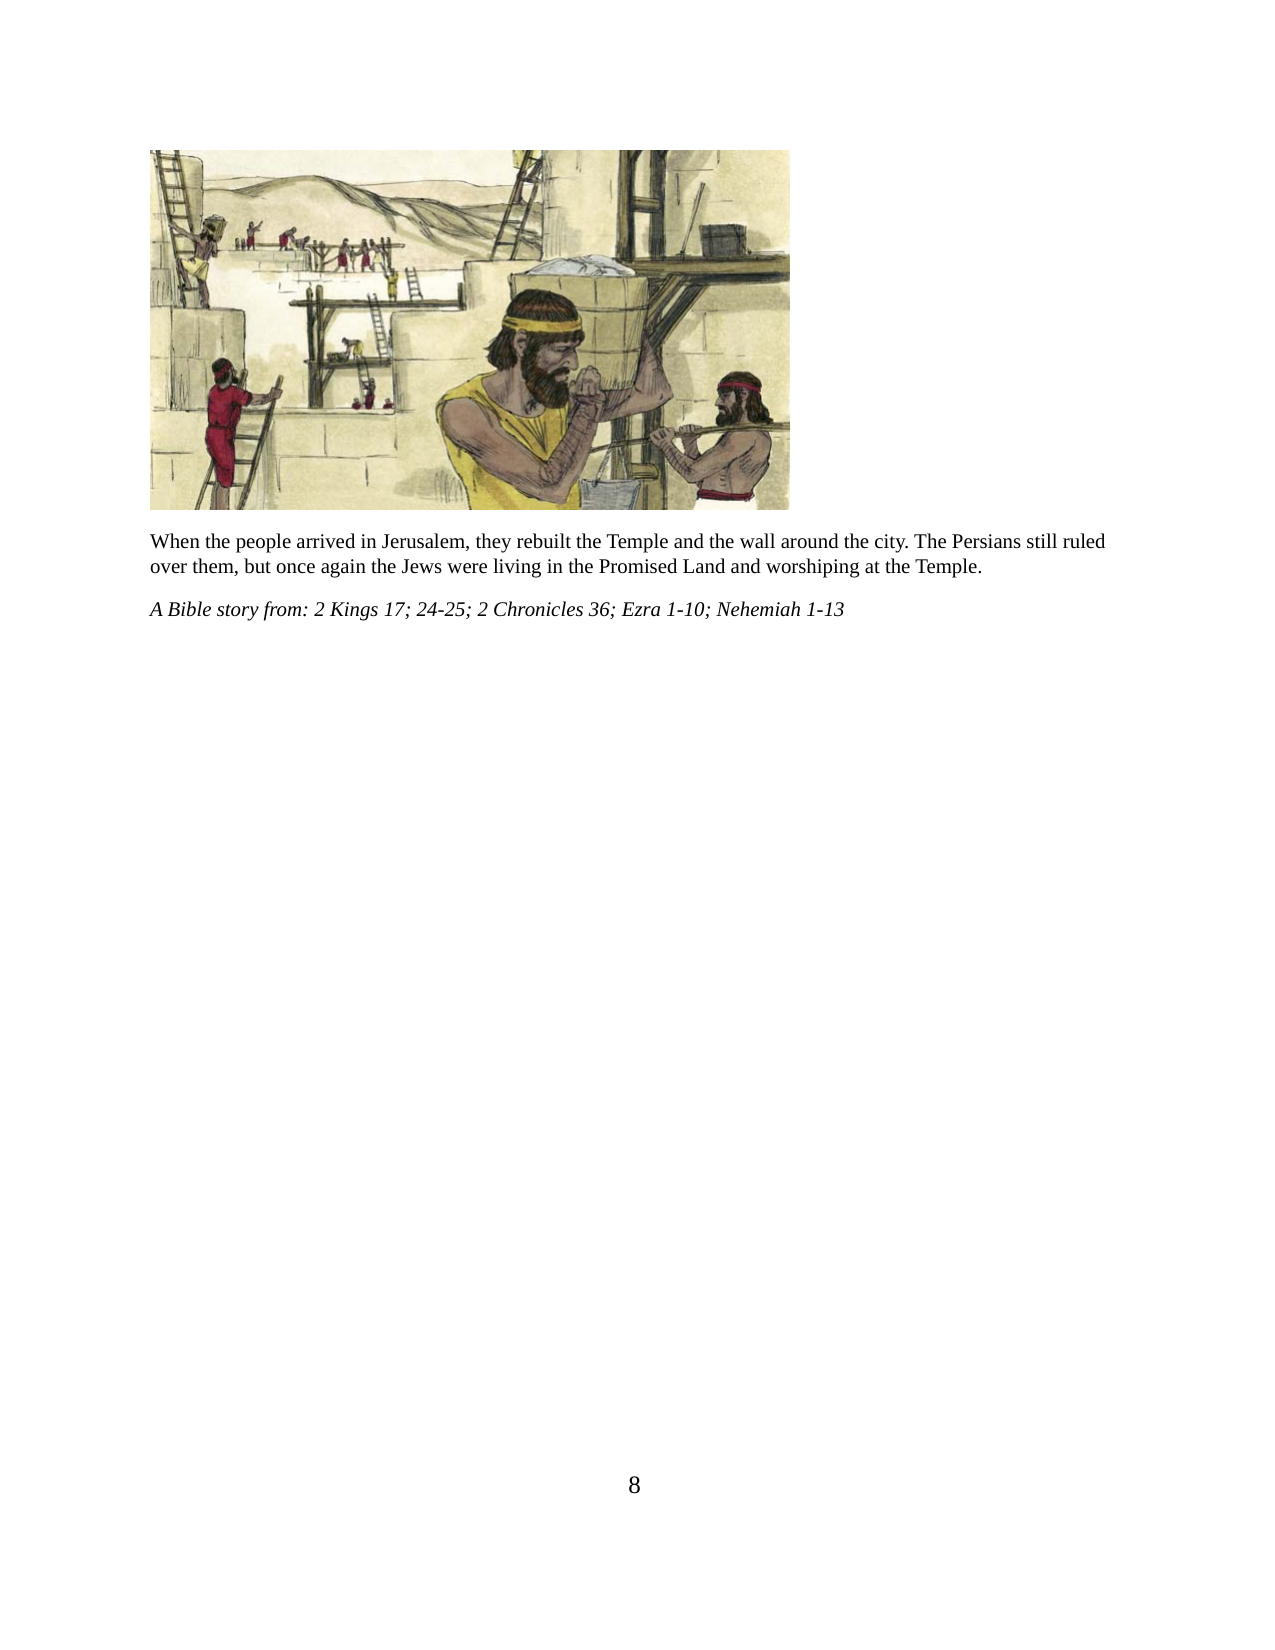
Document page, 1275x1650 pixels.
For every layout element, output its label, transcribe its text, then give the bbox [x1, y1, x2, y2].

text A Bible story from: 2 Kings 17; 24-25; 2 Chronicles 36; Ezra 1-10; Nehemiah 1-13 [150, 597, 1125, 621]
text When the people arrived in Jerusalem, they rebuilt the Temple and the wall around the city. The Persians still ruled over them, but once again the Jews were living in the Promised Land and worshiping at the Temple. [150, 529, 1125, 578]
picture [150, 150, 790, 510]
